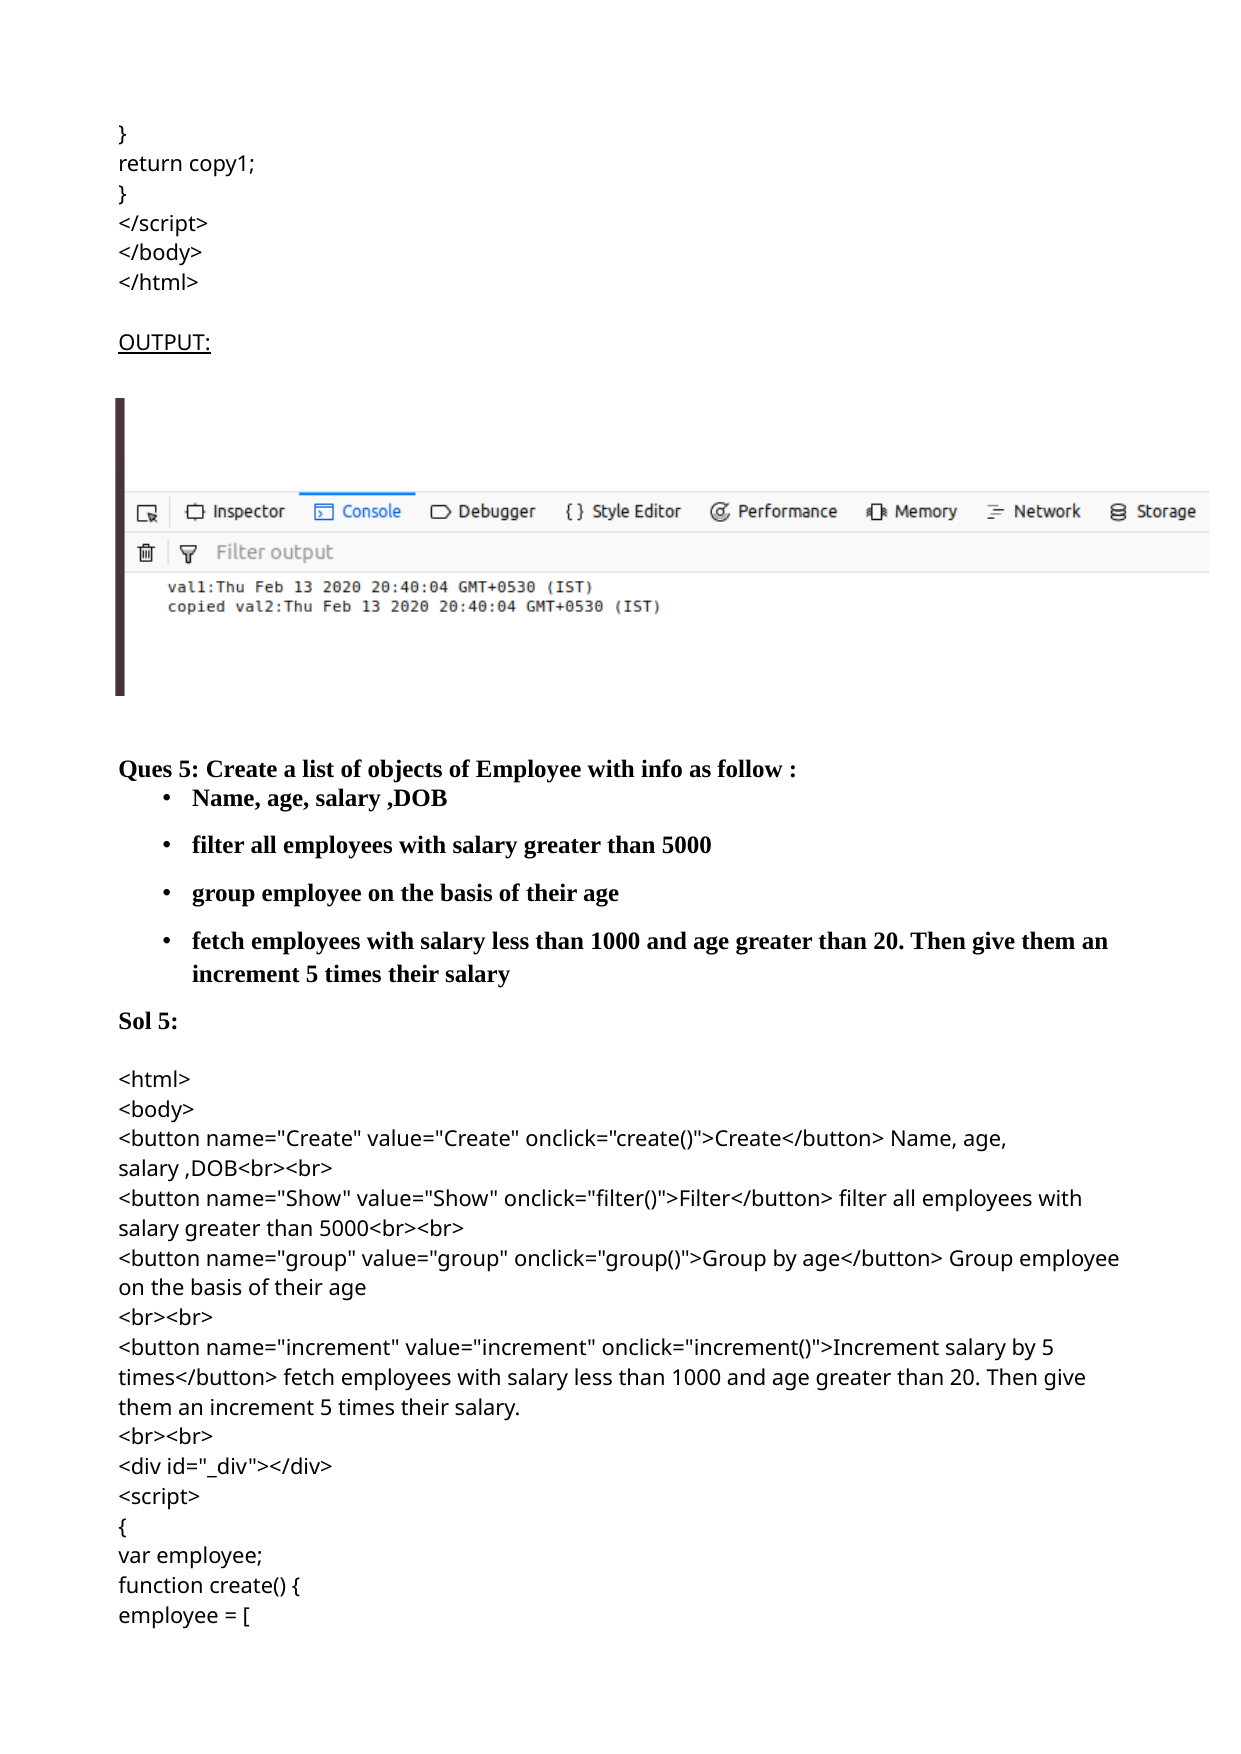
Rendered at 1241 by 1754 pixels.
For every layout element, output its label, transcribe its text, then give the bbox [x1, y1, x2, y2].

text Sol 5: [118, 1006, 1122, 1035]
text </html> [118, 267, 1122, 297]
text { [118, 1511, 1122, 1541]
text <button name="increment" value="increment" onclick="increment()">Increment salary by 5 times</button> fetch employees with salary less than 1000 and age greater than 20. Then give them an increment 5 times their salary. [118, 1332, 1122, 1421]
text return copy1; [118, 148, 1122, 178]
text <button name="group" value="group" onclick="group()">Group by age</button> Group employee on the basis of their age [118, 1243, 1122, 1302]
text </body> [118, 237, 1122, 267]
text <html> [118, 1064, 1122, 1094]
text function create() { [118, 1570, 1122, 1600]
list group employee on the basis of their age [162, 878, 1122, 907]
text } [118, 178, 1122, 207]
text </script> [118, 207, 1122, 237]
list Name, age, salary ,DOB [162, 783, 1122, 812]
text <br><br> [118, 1421, 1122, 1451]
text var employee; [118, 1541, 1122, 1570]
text <script> [118, 1481, 1122, 1511]
text employee = [ [118, 1600, 1122, 1630]
list fetch employees with salary less than 1000 and age greater than 20. Then give them an increment 5 times their salary [162, 926, 1122, 987]
list filter all employees with salary greater than 5000 [162, 831, 1122, 859]
text <button name="Show" value="Show" onclick="filter()">Filter</button> filter all employees with salary greater than 5000<br><br> [118, 1183, 1122, 1243]
text Ques 5: Create a list of objects of Employee with info as follow : [118, 754, 1122, 783]
text } [118, 118, 1122, 148]
text <div id="_div"></div> [118, 1451, 1122, 1481]
text <body> [118, 1094, 1122, 1123]
text <br><br> [118, 1302, 1122, 1332]
picture [115, 398, 1143, 696]
text OUTPUT: [118, 327, 1122, 356]
text <button name="Create" value="Create" onclick="create()">Create</button> Name, age, salary ,DOB<br><br> [118, 1123, 1122, 1183]
